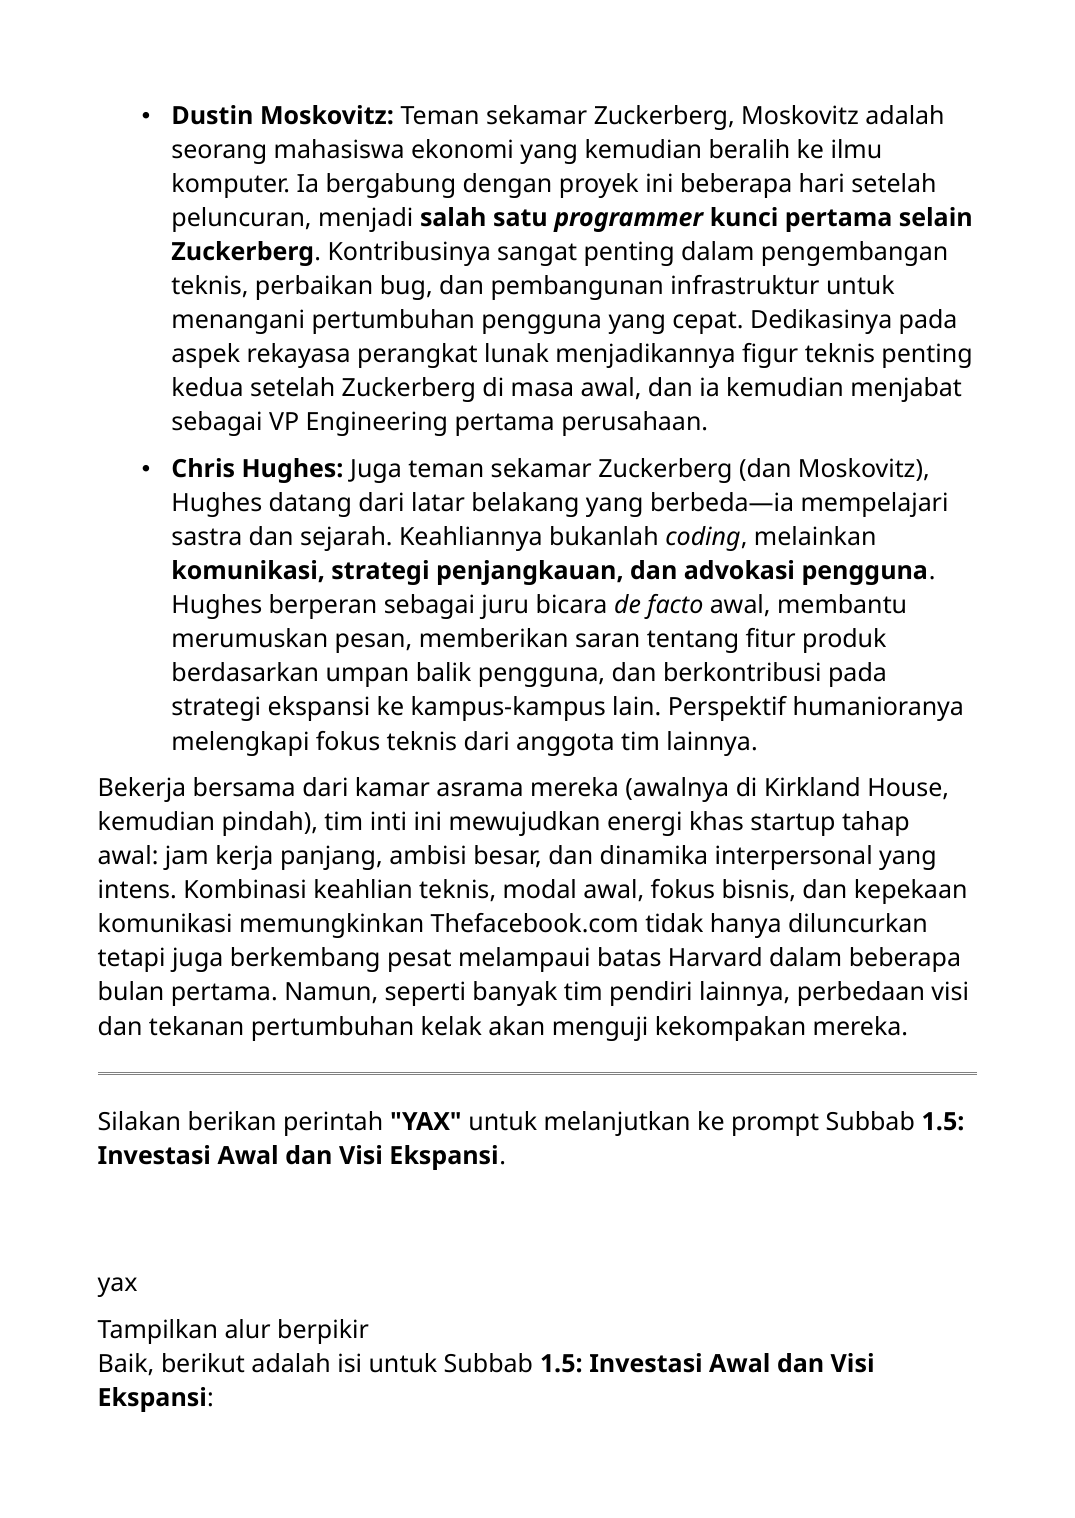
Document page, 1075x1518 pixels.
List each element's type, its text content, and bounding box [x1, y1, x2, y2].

text yax [97, 1265, 977, 1299]
list Chris Hughes: Juga teman sekamar Zuckerberg (dan Moskovitz), Hughes datang dari latar belakang yang berbeda—ia mempelajari sastra dan sejarah. Keahliannya bukanlah coding, melainkan komunikasi, strategi penjangkauan, dan advokasi pengguna. Hughes berperan sebagai juru bicara de facto awal, membantu merumuskan pesan, memberikan saran tentang fitur produk berdasarkan umpan balik pengguna, dan berkontribusi pada strategi ekspansi ke kampus-kampus lain. Perspektif humanioranya melengkapi fokus teknis dari anggota tim lainnya. [142, 451, 977, 757]
text Baik, berikut adalah isi untuk Subbab 1.5: Investasi Awal dan Visi Ekspansi: [97, 1345, 977, 1413]
text Bekerja bersama dari kamar asrama mereka (awalnya di Kirkland House, kemudian pindah), tim inti ini mewujudkan energi khas startup tahap awal: jam kerja panjang, ambisi besar, dan dinamika interpersonal yang intens. Kombinasi keahlian teknis, modal awal, fokus bisnis, dan kepekaan komunikasi memungkinkan Thefacebook.com tidak hanya diluncurkan tetapi juga berkembang pesat melampaui batas Harvard dalam beberapa bulan pertama. Namun, seperti banyak tim pendiri lainnya, perbedaan visi dan tekanan pertumbuhan kelak akan menguji kekompakan mereka. [97, 770, 977, 1042]
list Dustin Moskovitz: Teman sekamar Zuckerberg, Moskovitz adalah seorang mahasiswa ekonomi yang kemudian beralih ke ilmu komputer. Ia bergabung dengan proyek ini beberapa hari setelah peluncuran, menjadi salah satu programmer kunci pertama selain Zuckerberg. Kontribusinya sangat penting dalam pengembangan teknis, perbaikan bug, dan pembangunan infrastruktur untuk menangani pertumbuhan pengguna yang cepat. Dedikasinya pada aspek rekayasa perangkat lunak menjadikannya figur teknis penting kedua setelah Zuckerberg di masa awal, dan ia kemudian menjabat sebagai VP Engineering pertama perusahaan. [142, 97, 977, 438]
text Silakan berikan perintah "YAX" untuk melanjutkan ke prompt Subbab 1.5: Investasi Awal dan Visi Ekspansi. [97, 1103, 977, 1172]
text Tampilkan alur berpikir [97, 1311, 977, 1345]
